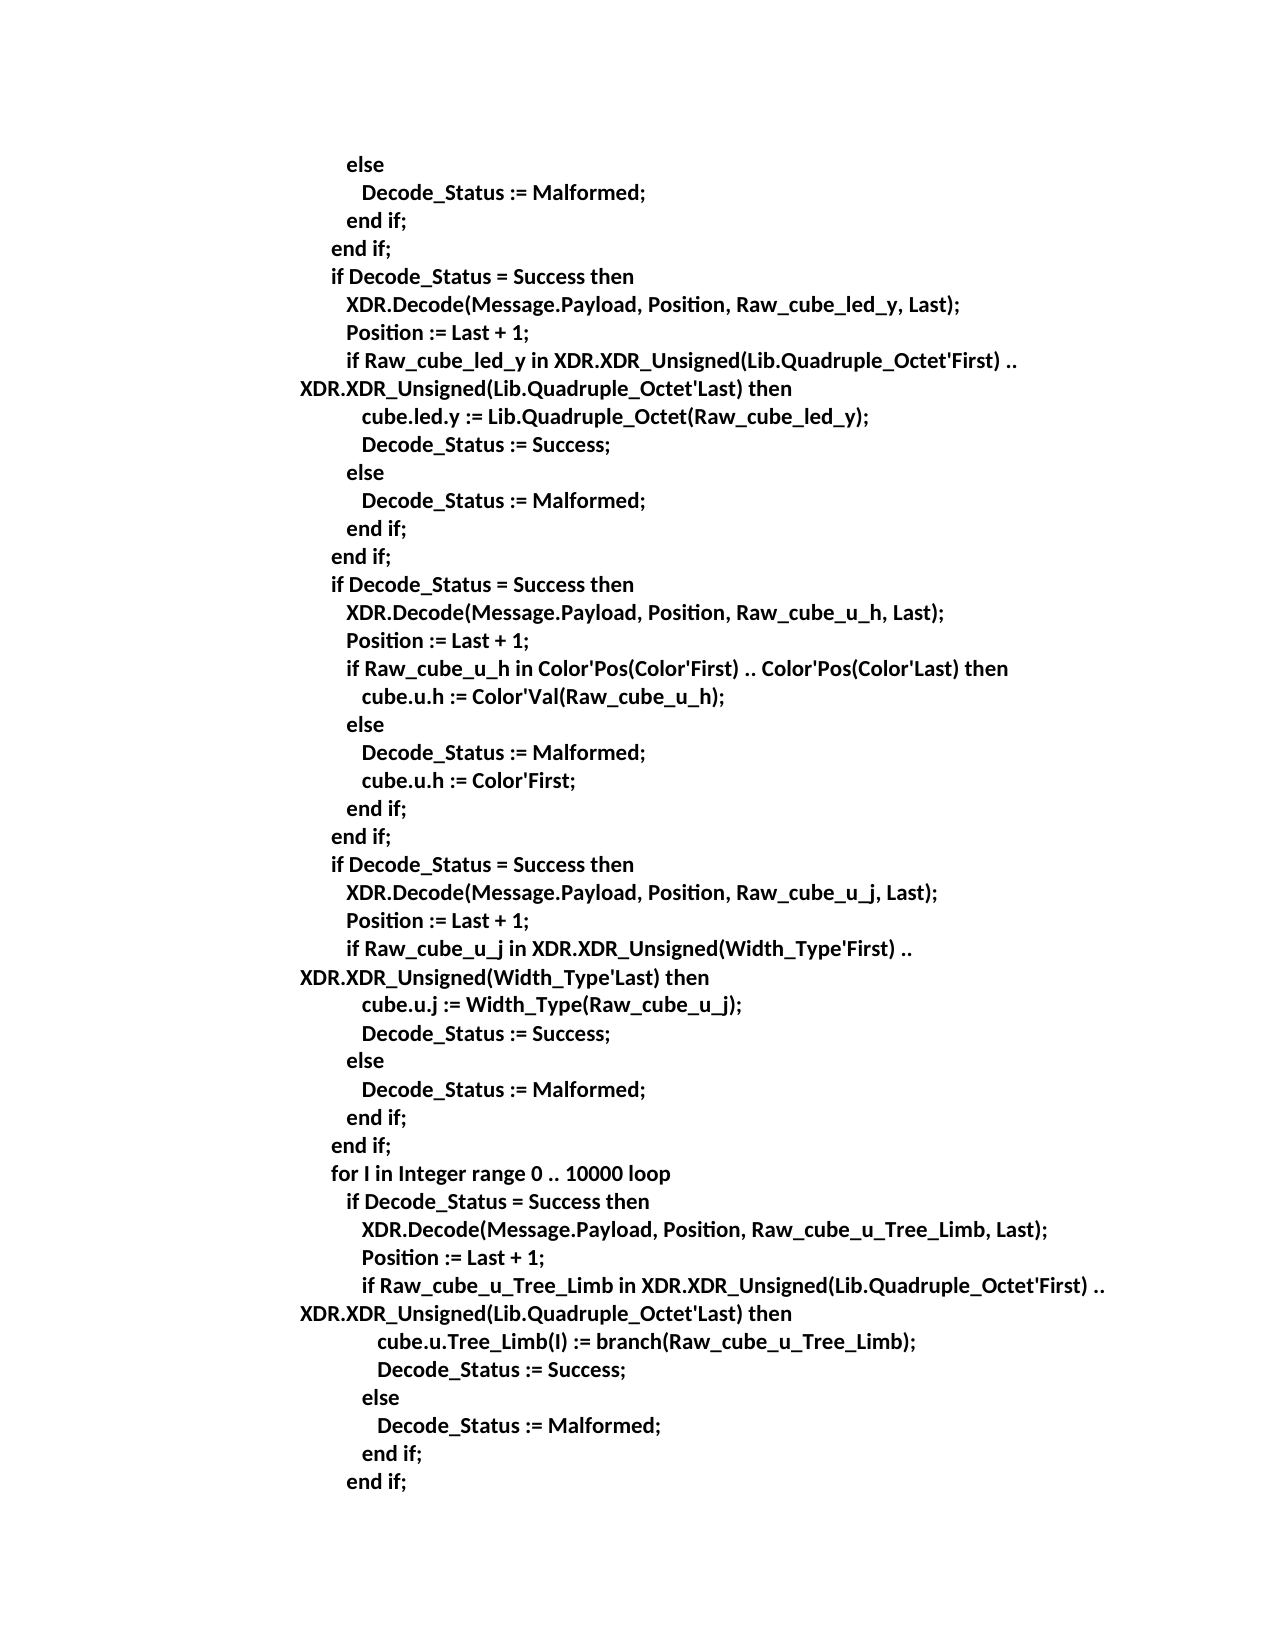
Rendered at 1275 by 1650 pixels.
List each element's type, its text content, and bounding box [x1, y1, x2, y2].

text cube.u.h := Color'First; [300, 766, 1125, 794]
text XDR.Decode(Message.Payload, Position, Raw_cube_u_Tree_Limb, Last); [300, 1215, 1125, 1243]
text end if; [300, 234, 1125, 262]
text if Raw_cube_u_j in XDR.XDR_Unsigned(Width_Type'First) .. XDR.XDR_Unsigned(Width_Type'Last) then [300, 934, 1125, 991]
text if Raw_cube_u_h in Color'Pos(Color'First) .. Color'Pos(Color'Last) then [300, 654, 1125, 682]
text end if; [300, 206, 1125, 234]
text Decode_Status := Success; [300, 1355, 1125, 1383]
text else [300, 150, 1125, 178]
text Position := Last + 1; [300, 626, 1125, 654]
text Position := Last + 1; [300, 1243, 1125, 1271]
text Decode_Status := Success; [300, 430, 1125, 458]
text end if; [300, 514, 1125, 542]
text end if; [300, 822, 1125, 851]
text Position := Last + 1; [300, 907, 1125, 934]
text if Decode_Status = Success then [300, 851, 1125, 878]
text end if; [300, 542, 1125, 570]
text Decode_Status := Malformed; [300, 1411, 1125, 1439]
text end if; [300, 1103, 1125, 1131]
text XDR.Decode(Message.Payload, Position, Raw_cube_u_h, Last); [300, 598, 1125, 626]
text else [300, 458, 1125, 486]
text Decode_Status := Malformed; [300, 486, 1125, 514]
text cube.u.h := Color'Val(Raw_cube_u_h); [300, 682, 1125, 710]
text XDR.Decode(Message.Payload, Position, Raw_cube_u_j, Last); [300, 878, 1125, 907]
text end if; [300, 1467, 1125, 1495]
text if Raw_cube_u_Tree_Limb in XDR.XDR_Unsigned(Lib.Quadruple_Octet'First) .. XDR.XDR_Unsigned(Lib.Quadruple_Octet'Last) then [300, 1271, 1125, 1327]
text if Decode_Status = Success then [300, 570, 1125, 598]
text Decode_Status := Malformed; [300, 738, 1125, 766]
text end if; [300, 1131, 1125, 1159]
text cube.u.j := Width_Type(Raw_cube_u_j); [300, 991, 1125, 1019]
text for I in Integer range 0 .. 10000 loop [300, 1159, 1125, 1187]
text end if; [300, 794, 1125, 822]
text Decode_Status := Success; [300, 1019, 1125, 1047]
text else [300, 1047, 1125, 1075]
text end if; [300, 1439, 1125, 1467]
text else [300, 710, 1125, 738]
text if Raw_cube_led_y in XDR.XDR_Unsigned(Lib.Quadruple_Octet'First) .. XDR.XDR_Unsigned(Lib.Quadruple_Octet'Last) then [300, 346, 1125, 402]
text XDR.Decode(Message.Payload, Position, Raw_cube_led_y, Last); [300, 290, 1125, 318]
text Decode_Status := Malformed; [300, 178, 1125, 206]
text cube.led.y := Lib.Quadruple_Octet(Raw_cube_led_y); [300, 402, 1125, 430]
text cube.u.Tree_Limb(I) := branch(Raw_cube_u_Tree_Limb); [300, 1327, 1125, 1355]
text Position := Last + 1; [300, 318, 1125, 346]
text Decode_Status := Malformed; [300, 1075, 1125, 1103]
text if Decode_Status = Success then [300, 1187, 1125, 1215]
text if Decode_Status = Success then [300, 262, 1125, 290]
text else [300, 1383, 1125, 1411]
